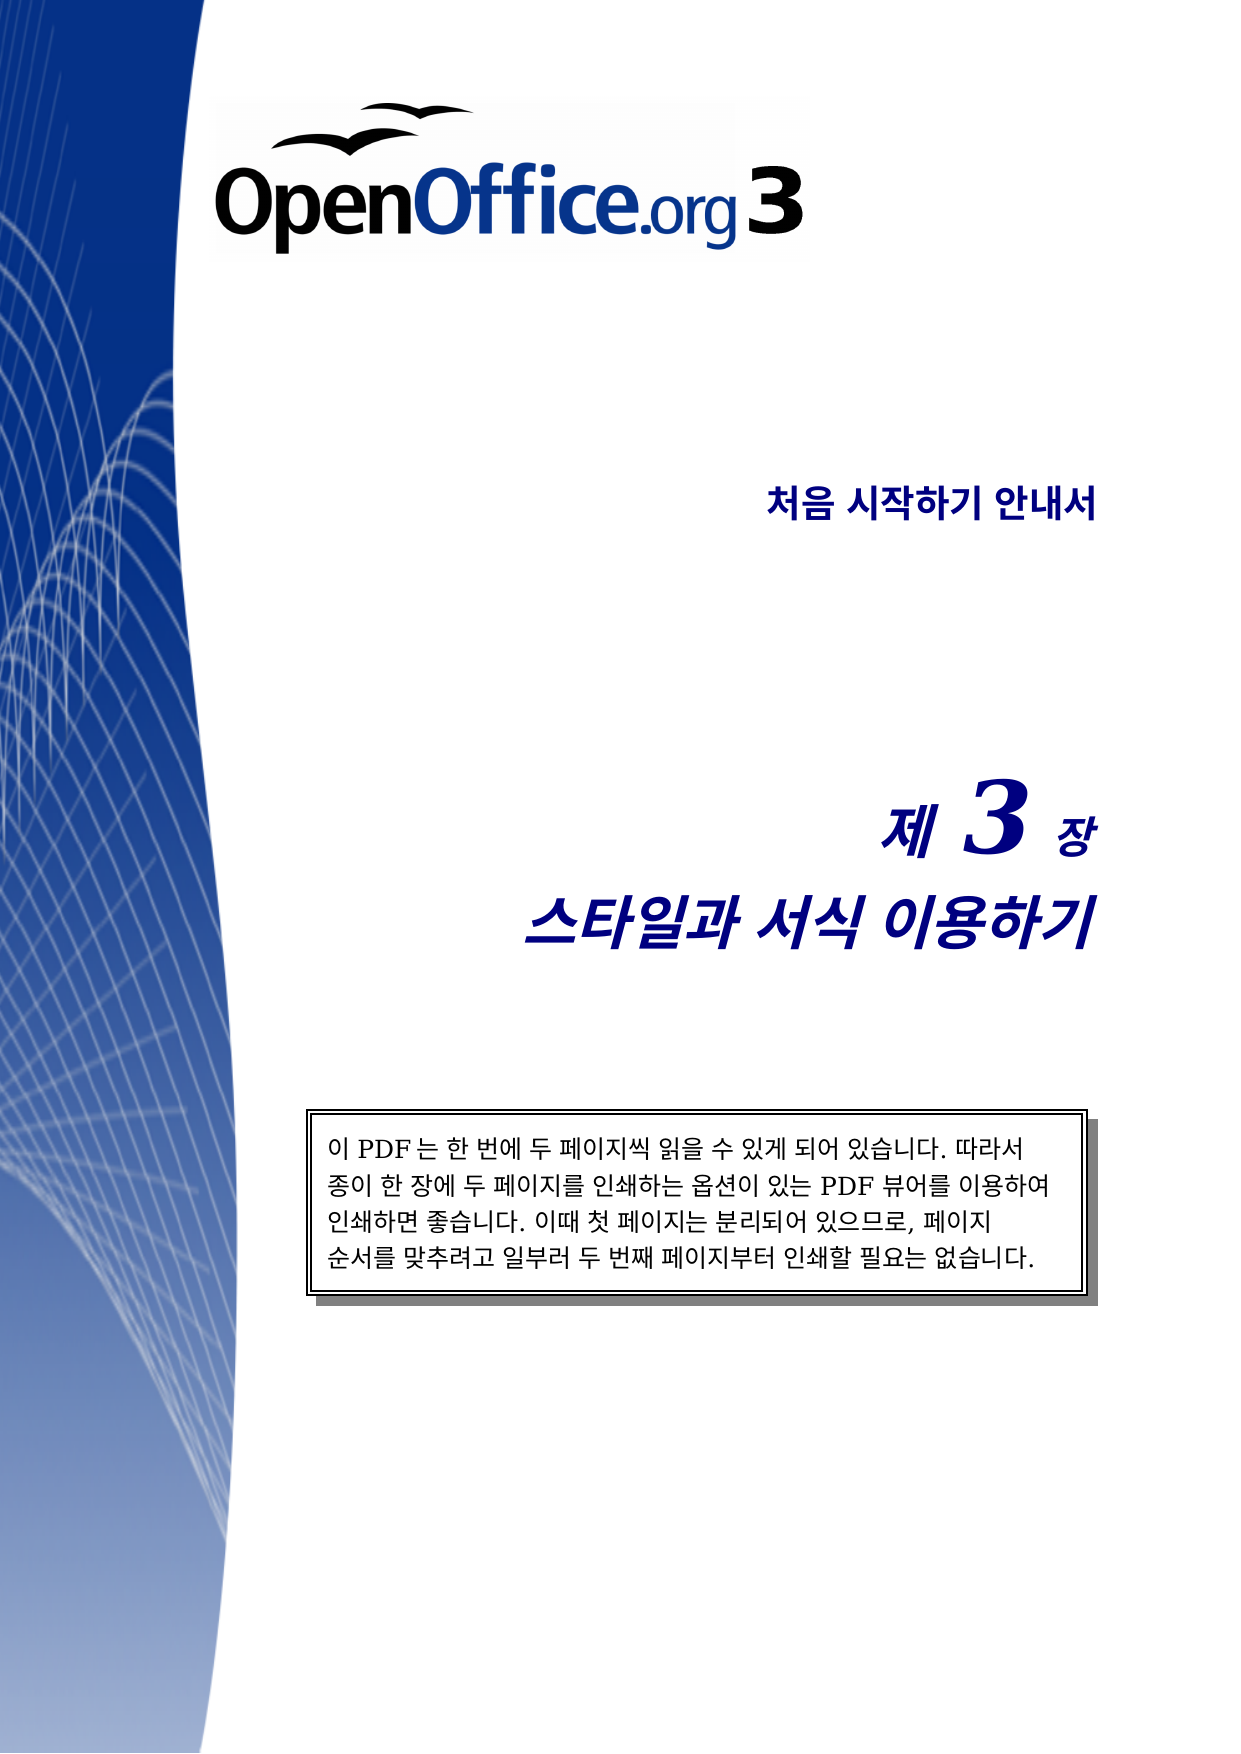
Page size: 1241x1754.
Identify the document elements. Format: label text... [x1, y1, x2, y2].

subtitle 제 3장 스타일과 서식 이용하기 [249, 759, 1098, 1030]
picture [0, 0, 810, 1753]
text 처음 시작하기 안내서 [249, 474, 1098, 528]
text 이 PDF는 한 번에 두 페이지씩 읽을 수 있게 되어 있습니다. 따라서 종이 한 장에 두 페이지를 인쇄하는 옵션이 있는 PDF 뷰어를 이용하여 인쇄하면 좋습니다. 이때 첫 페이지는 분리되어 있으므로, 페이지 순서를 맞추려고 일부러 두 번째 페이지부터 인쇄할 필요는 없습니다. [308, 1111, 1086, 1294]
